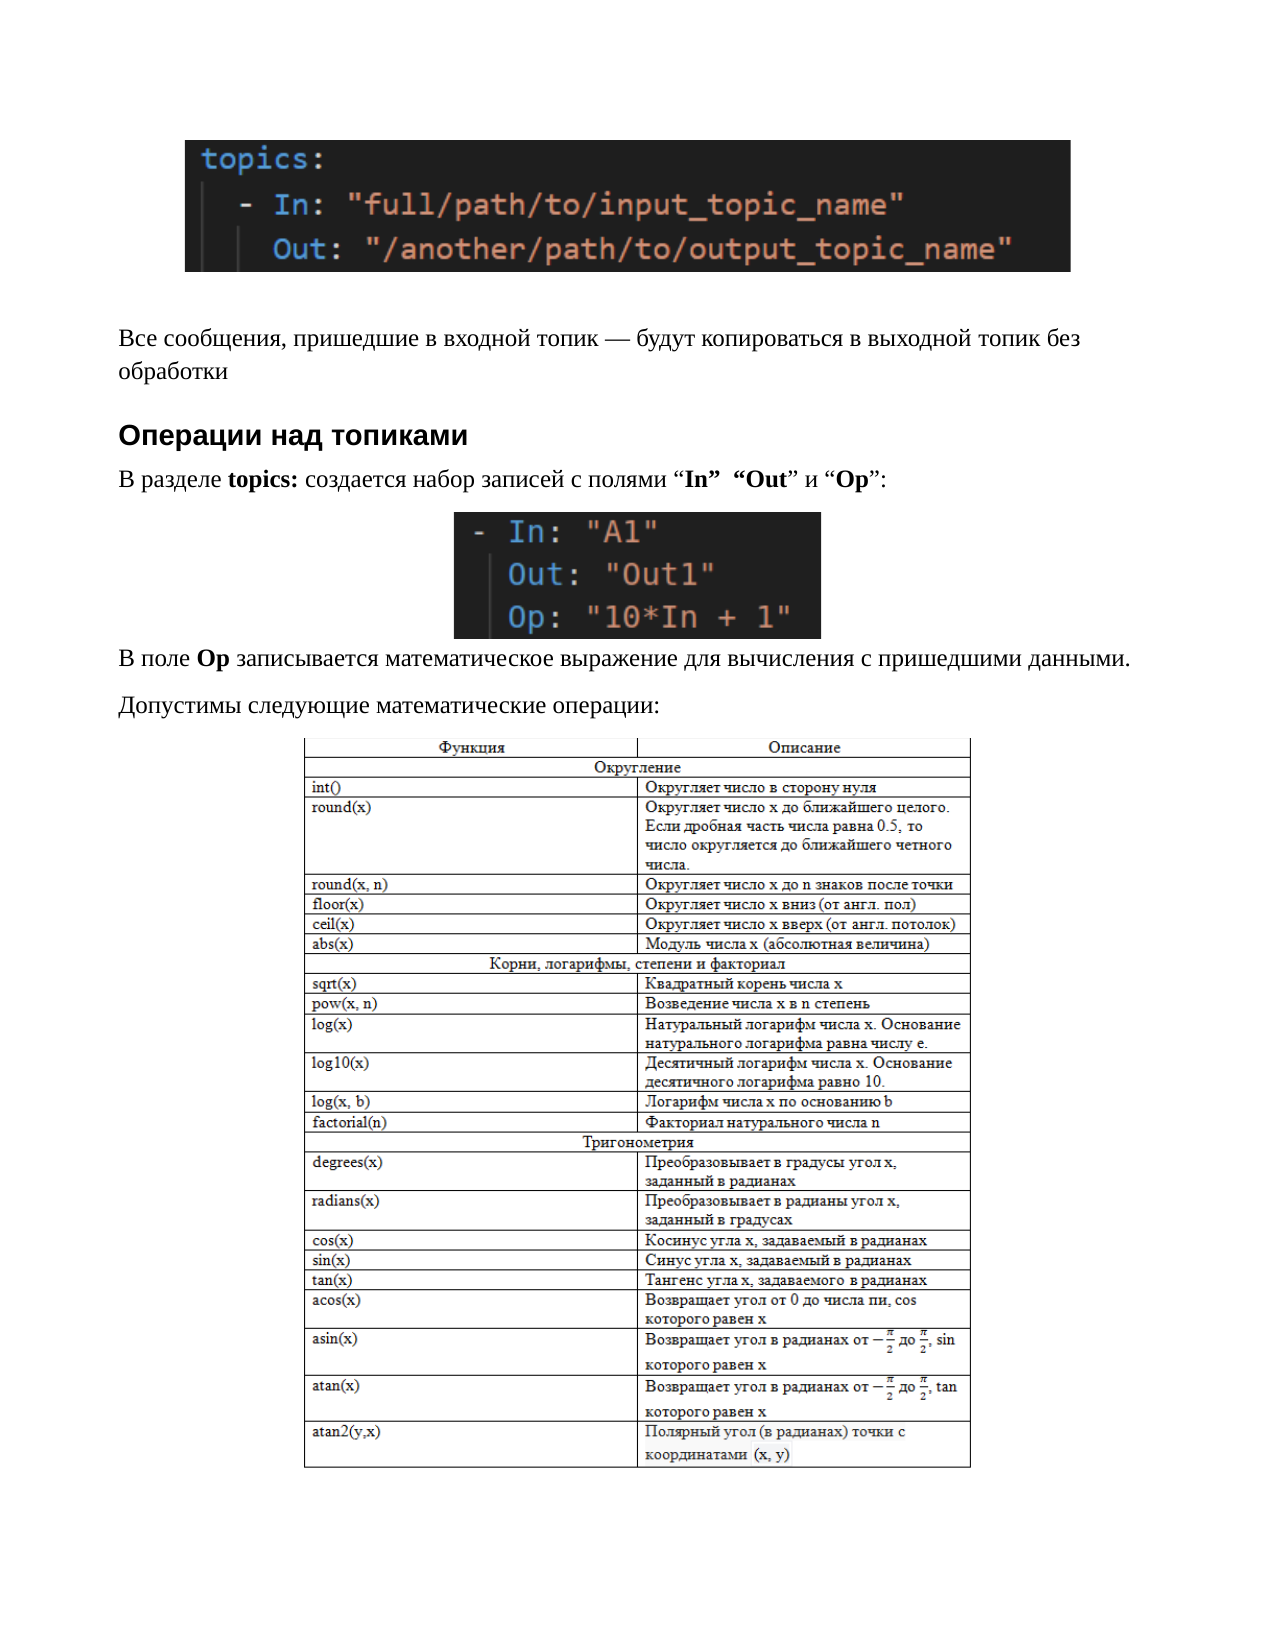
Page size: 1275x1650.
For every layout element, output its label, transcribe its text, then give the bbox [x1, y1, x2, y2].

text Допустимы следующие математические операции: [118, 690, 1157, 719]
subtitle Операции над топиками [118, 418, 1157, 452]
picture [184, 140, 1071, 272]
text В разделе topics: создается набор записей с полями “In” “Out” и “Op”: [118, 464, 1157, 493]
text В поле Op записывается математическое выражение для вычисления с пришедшими данными. [118, 512, 1157, 672]
picture [303, 738, 972, 1475]
text Все сообщения, пришедшие в входной топик — будут копироваться в выходной топик без обработки [118, 323, 1157, 385]
picture [453, 512, 822, 639]
